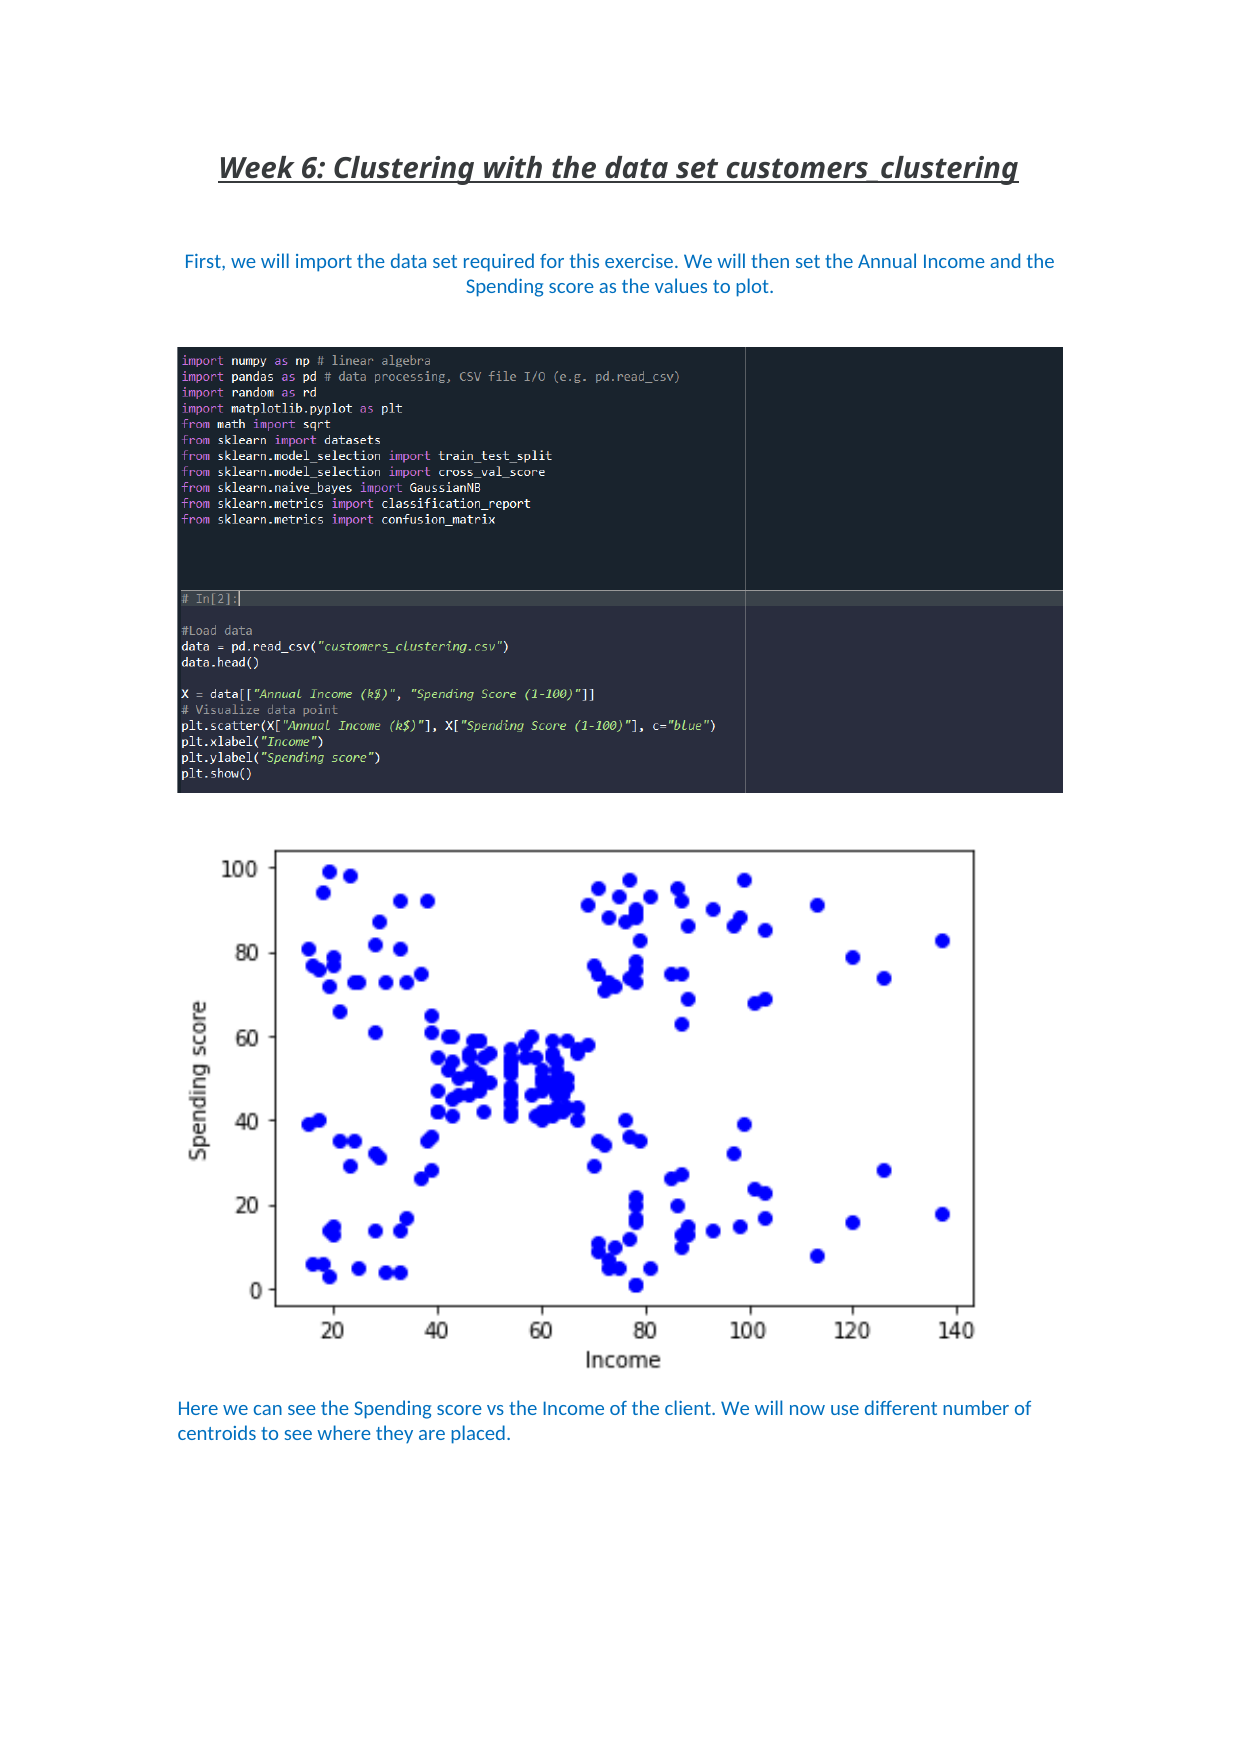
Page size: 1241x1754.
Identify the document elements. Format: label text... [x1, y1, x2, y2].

text First, we will import the data set required for this exercise. We will then set the Annual Income and the Spending score as the values to plot. [177, 248, 1063, 299]
text Here we can see the Spending score vs the Income of the client. We will now use different number of centroids to see where they are placed. [177, 1395, 1063, 1446]
text Week 6: Clustering with the data set customers_clustering [177, 148, 1063, 187]
